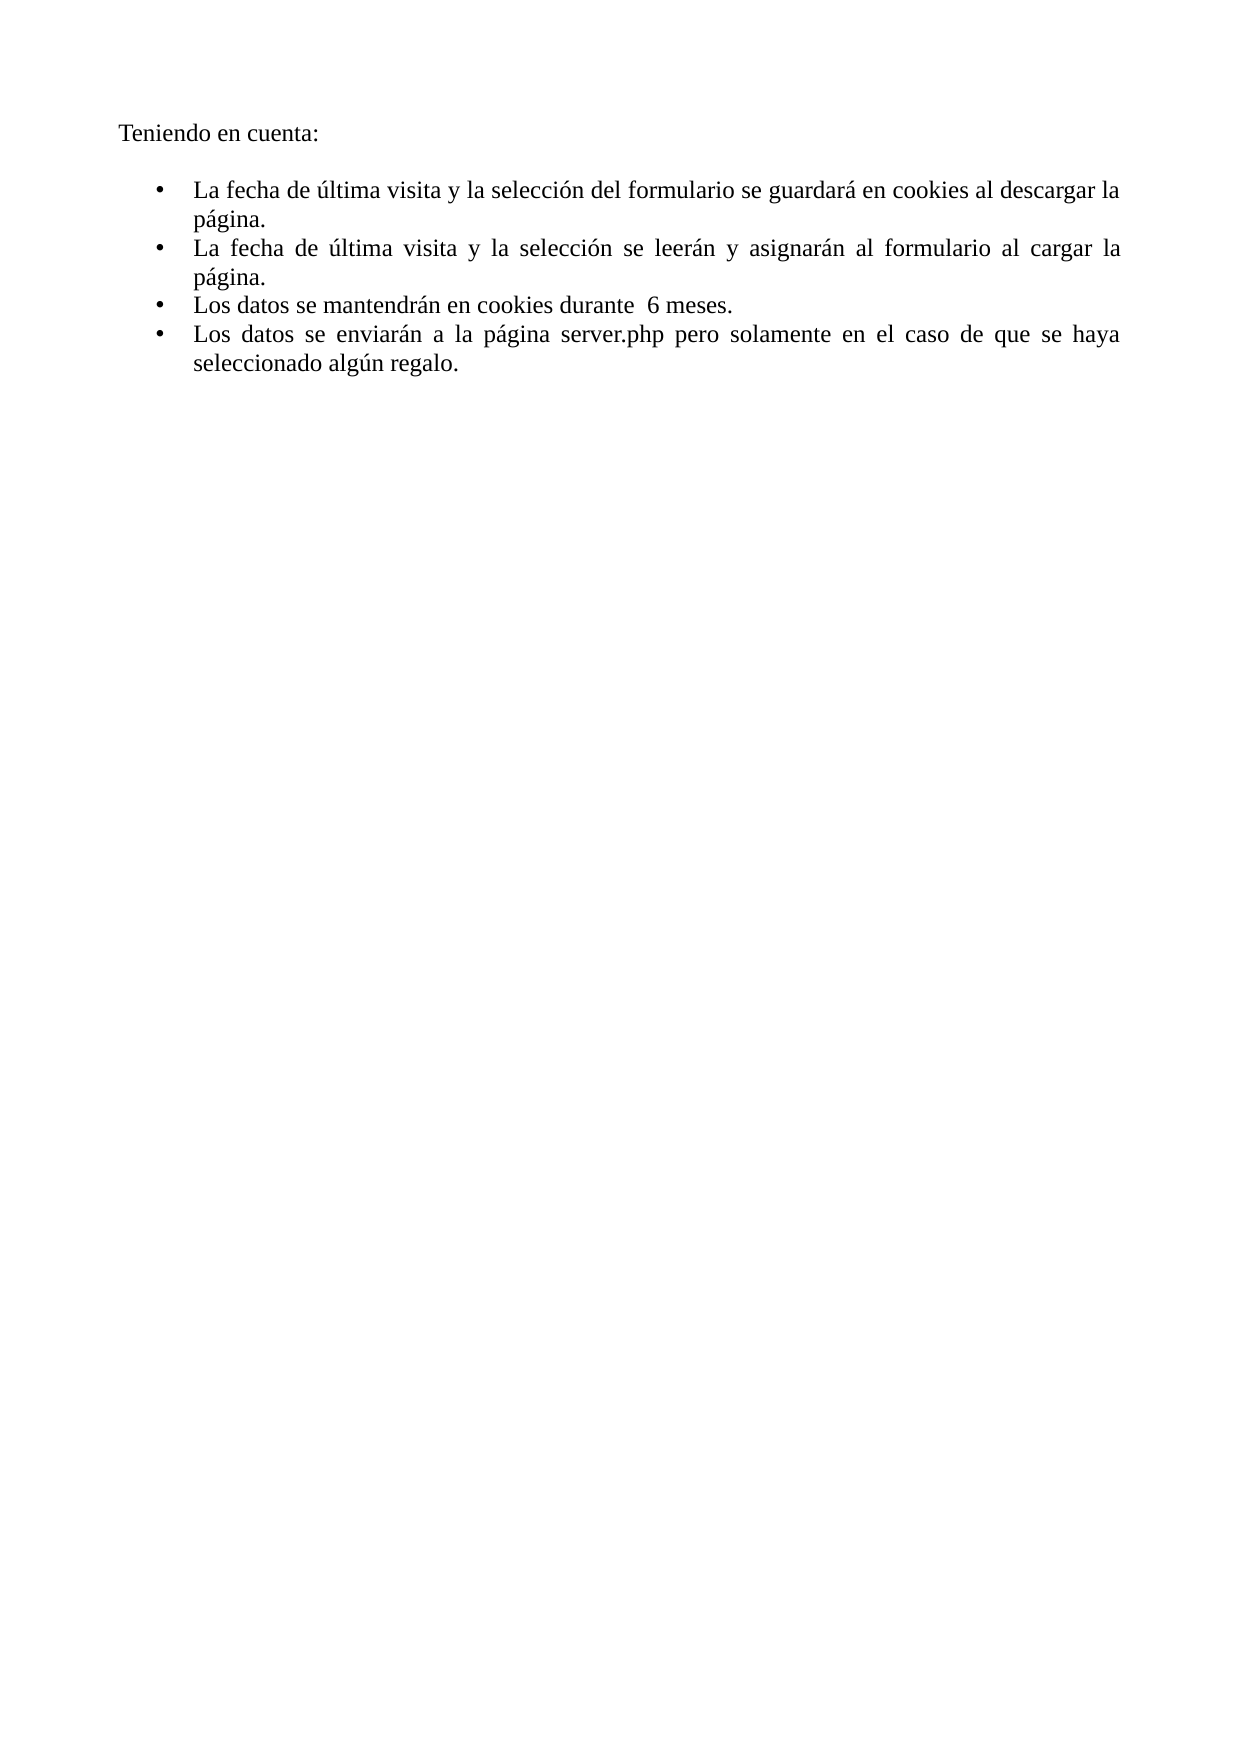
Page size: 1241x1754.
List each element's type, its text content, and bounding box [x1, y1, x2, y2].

text Teniendo en cuenta: [118, 118, 1122, 147]
list Los datos se mantendrán en cookies durante 6 meses. [156, 291, 1122, 319]
list La fecha de última visita y la selección se leerán y asignarán al formulario al cargar la página. [156, 233, 1122, 291]
list Los datos se enviarán a la página server.php pero solamente en el caso de que se haya seleccionado algún regalo. [156, 319, 1122, 377]
list La fecha de última visita y la selección del formulario se guardará en cookies al descargar la página. [156, 176, 1122, 233]
